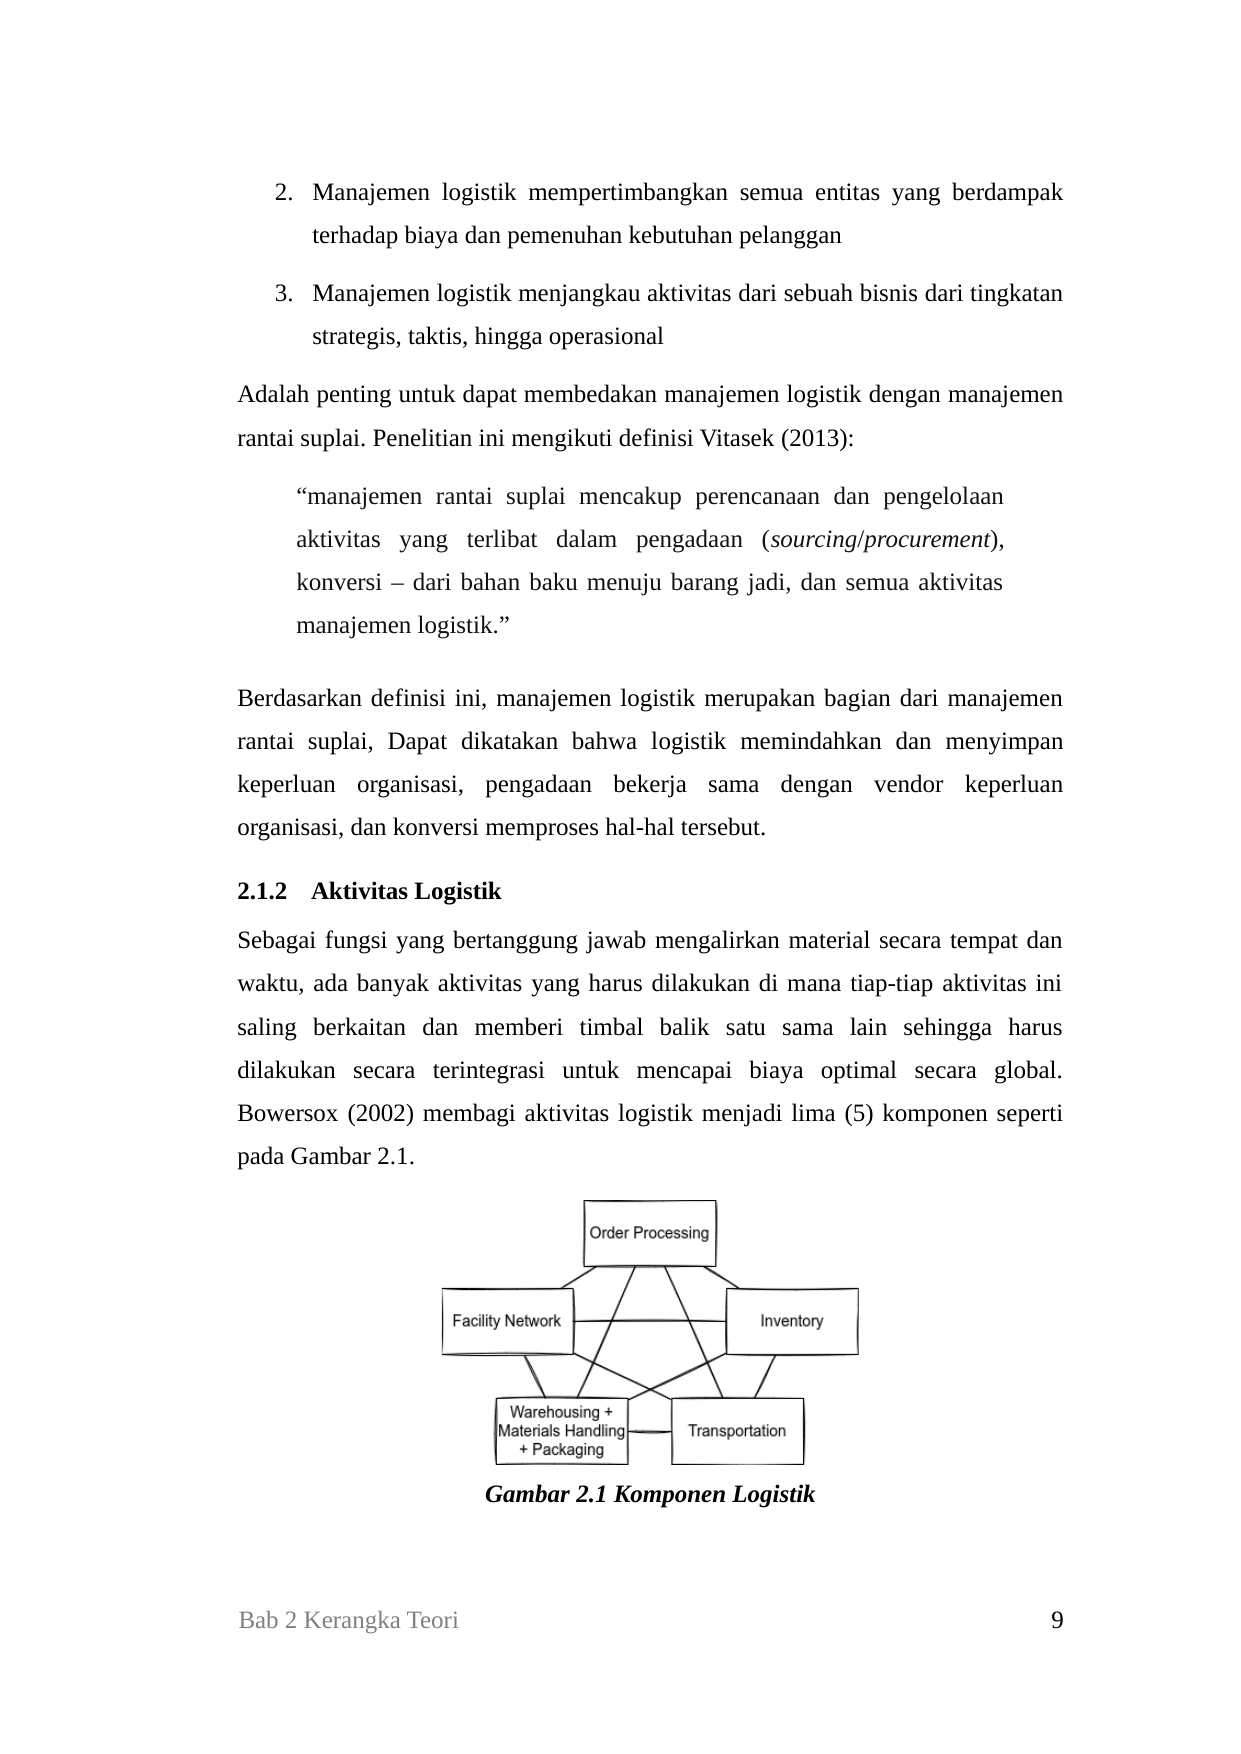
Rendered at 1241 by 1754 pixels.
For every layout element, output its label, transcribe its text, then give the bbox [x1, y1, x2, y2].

text Gambar 2.1 Komponen Logistik [442, 1465, 859, 1507]
text Adalah penting untuk dapat membedakan manajemen logistik dengan manajemen rantai suplai. Penelitian ini mengikuti definisi Vitasek (2013): [237, 379, 1063, 451]
subtitle Aktivitas Logistik [237, 876, 1063, 905]
text Berdasarkan definisi ini, manajemen logistik merupakan bagian dari manajemen rantai suplai, Dapat dikatakan bahwa logistik memindahkan dan menyimpan keperluan organisasi, pengadaan bekerja sama dengan vendor keperluan organisasi, dan konversi memproses hal-hal tersebut. [237, 683, 1063, 841]
text Sebagai fungsi yang bertanggung jawab mengalirkan material secara tempat dan waktu, ada banyak aktivitas yang harus dilakukan di mana tiap-tiap aktivitas ini saling berkaitan dan memberi timbal balik satu sama lain sehingga harus dilakukan secara terintegrasi untuk mencapai biaya optimal secara global. Bowersox (2002) membagi aktivitas logistik menjadi lima (5) komponen seperti pada Gambar 2.1. [237, 925, 1063, 1170]
list Manajemen logistik menjangkau aktivitas dari sebuah bisnis dari tingkatan strategis, taktis, hingga operasional [274, 278, 1063, 350]
text “manajemen rantai suplai mencakup perencanaan dan pengelolaan aktivitas yang terlibat dalam pengadaan (sourcing/procurement), konversi – dari bahan baku menuju barang jadi, dan semua aktivitas manajemen logistik.” [296, 481, 1004, 639]
picture [441, 1200, 859, 1465]
list Manajemen logistik mempertimbangkan semua entitas yang berdampak terhadap biaya dan pemenuhan kebutuhan pelanggan [274, 177, 1063, 249]
